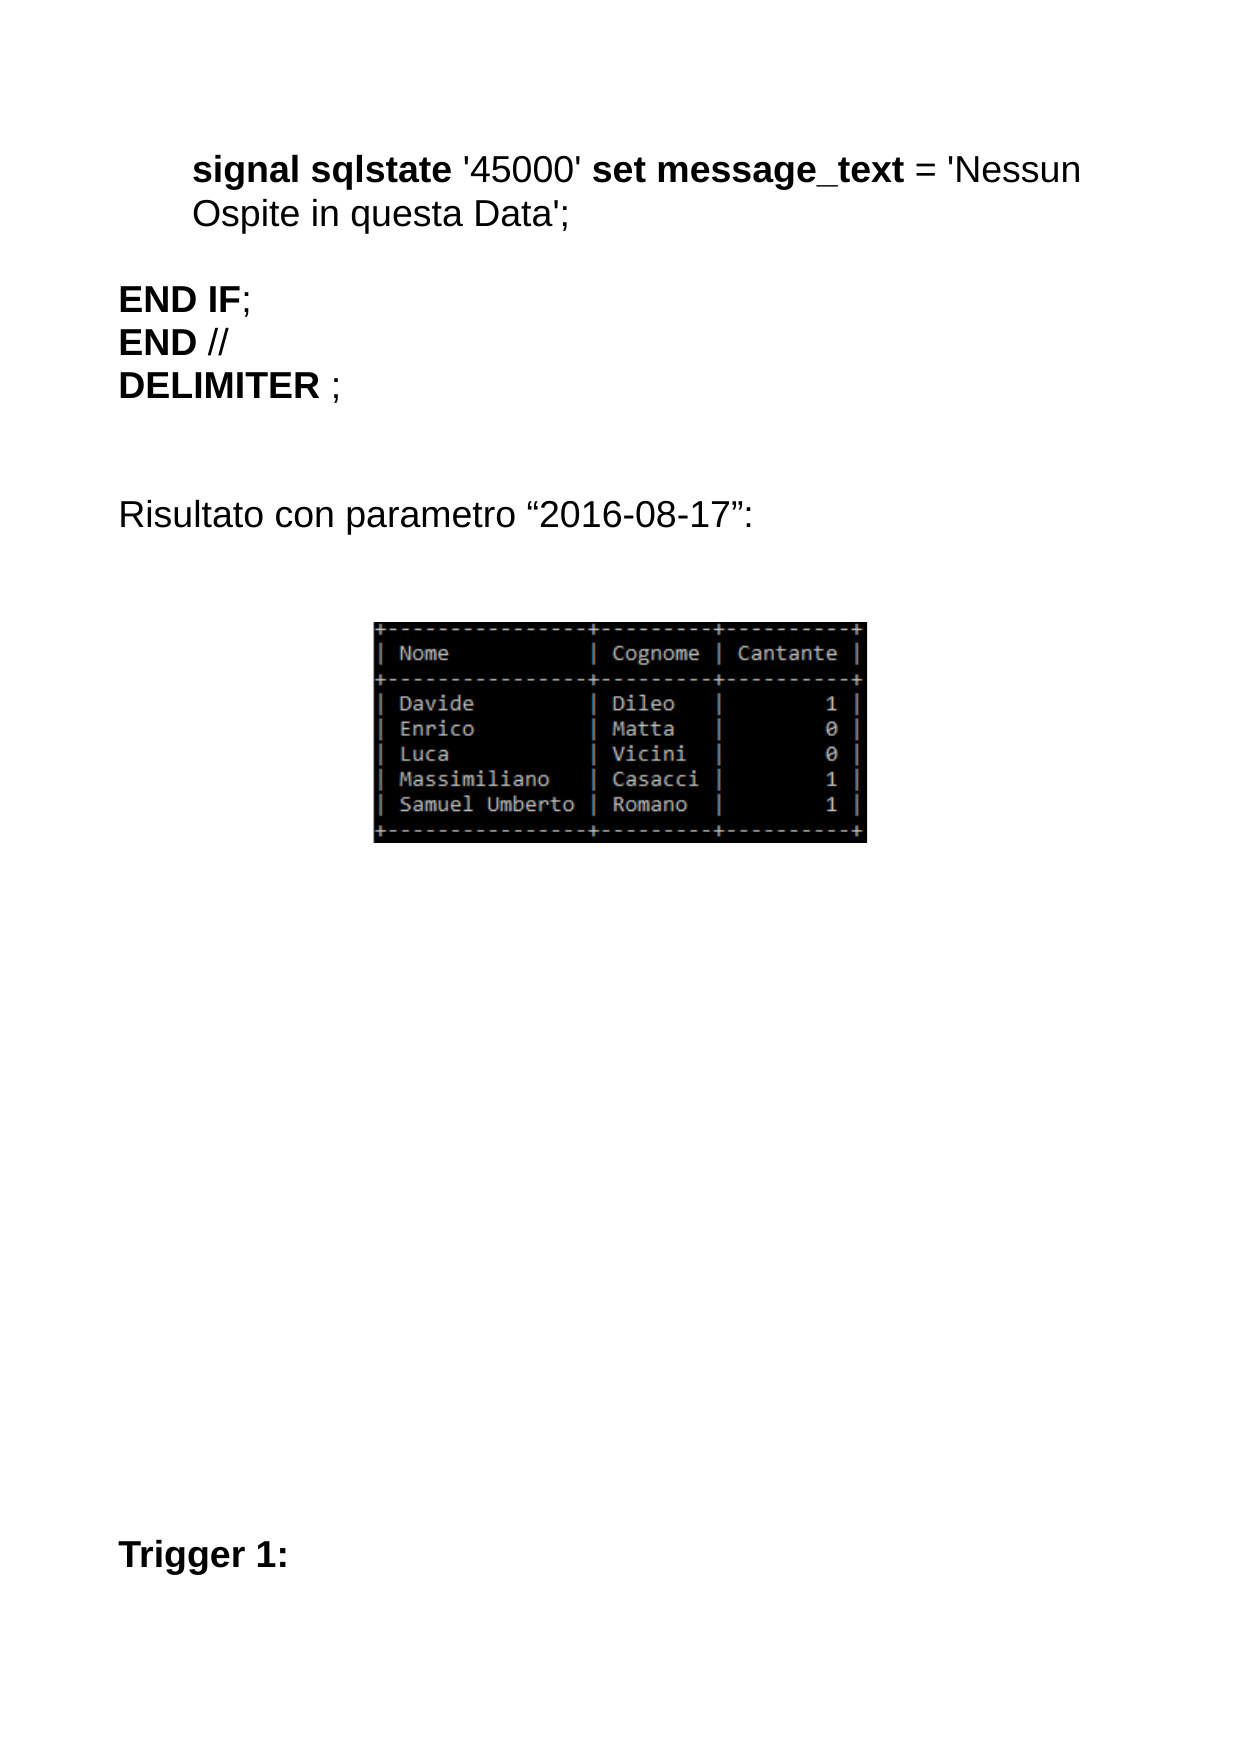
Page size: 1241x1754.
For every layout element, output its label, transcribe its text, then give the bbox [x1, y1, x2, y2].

text DELIMITER ; [118, 363, 1122, 406]
picture [373, 622, 868, 843]
text END IF; [118, 277, 1122, 320]
text Trigger 1: [118, 1532, 1122, 1575]
text signal sqlstate '45000' set message_text = 'Nessun Ospite in questa Data'; [118, 148, 1122, 234]
text END // [118, 320, 1122, 363]
text Risultato con parametro “2016-08-17”: [118, 493, 1122, 536]
